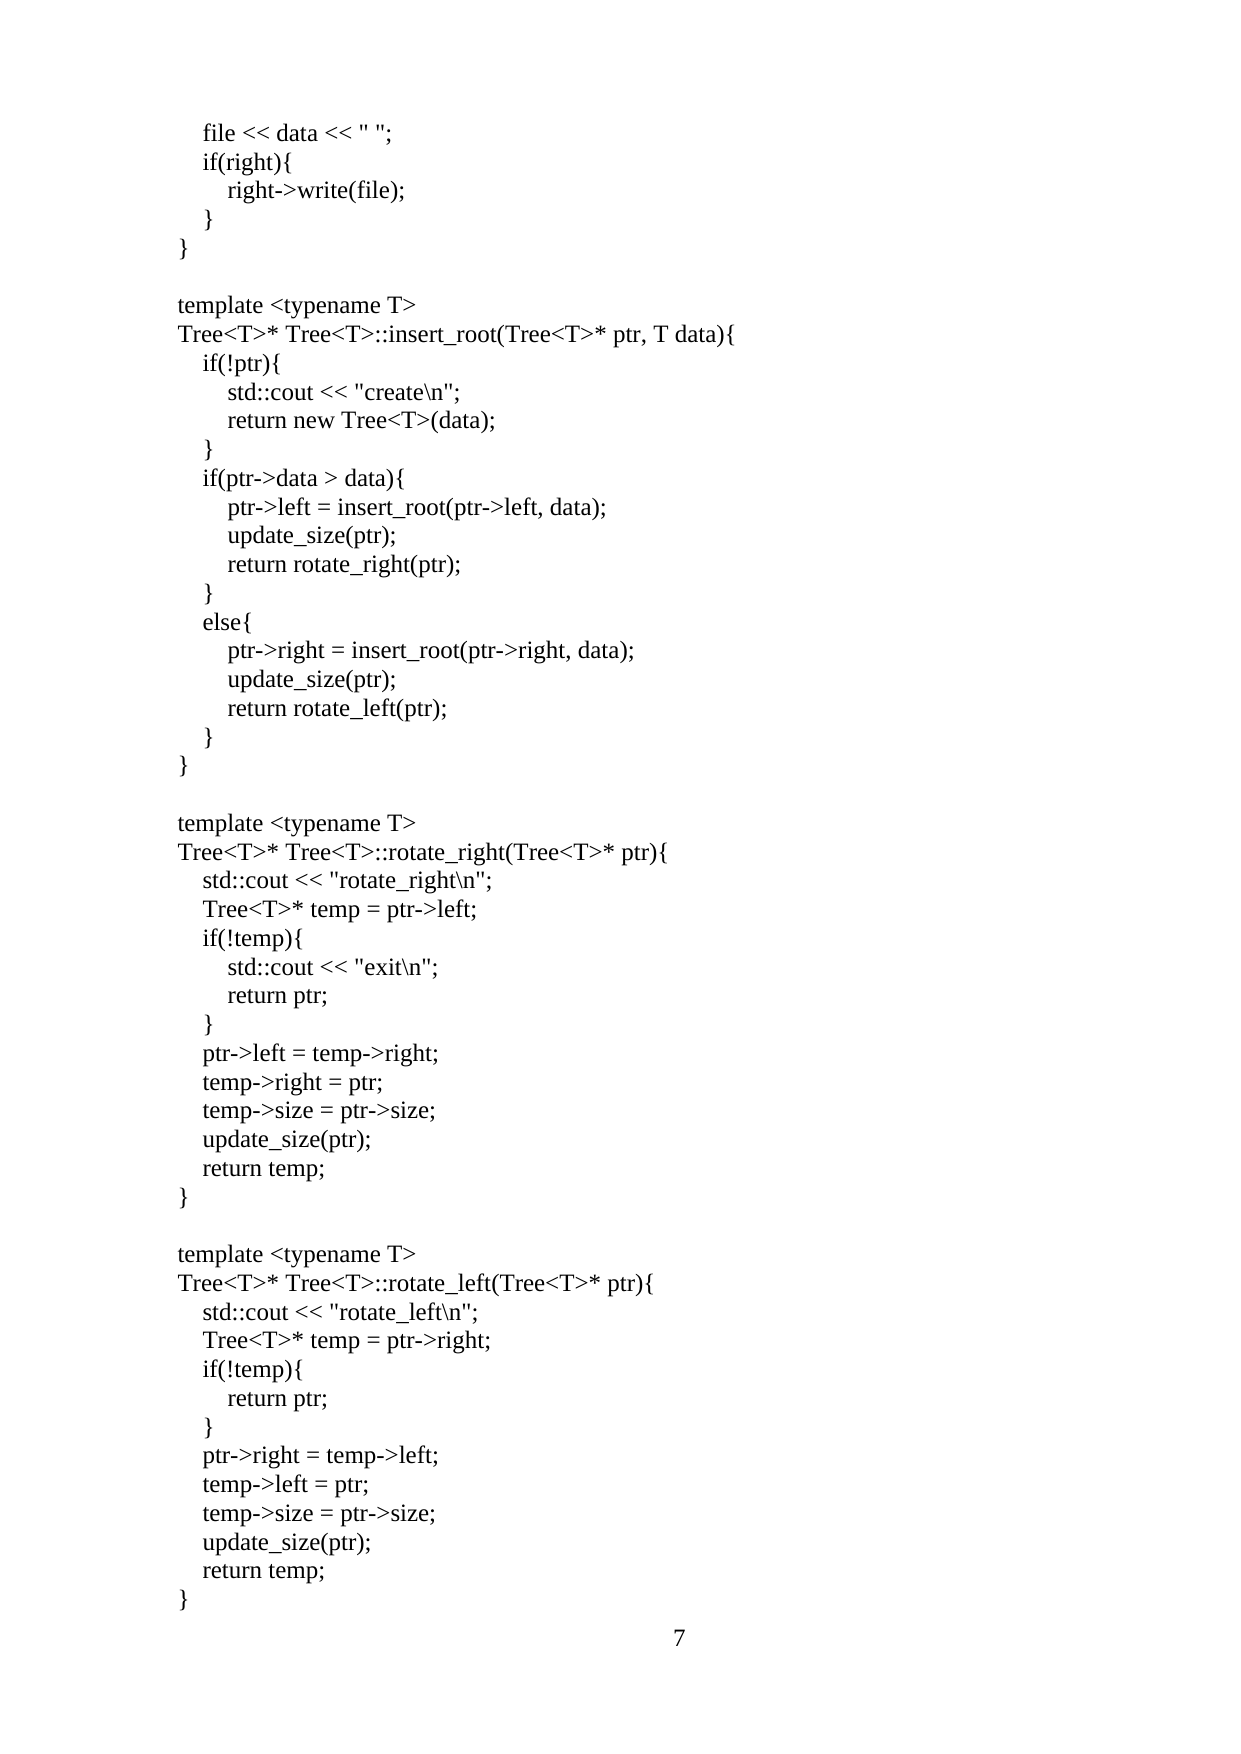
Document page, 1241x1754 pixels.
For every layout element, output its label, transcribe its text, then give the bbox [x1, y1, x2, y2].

text Tree<T>* temp = ptr->left; [177, 894, 1181, 923]
text std::cout << "rotate_right\n"; [177, 866, 1181, 894]
text right->write(file); [177, 176, 1181, 204]
text } [177, 204, 1181, 233]
text template <typename T> [177, 1239, 1181, 1268]
text } [177, 233, 1181, 262]
text ptr->left = temp->right; [177, 1038, 1181, 1067]
text return ptr; [177, 981, 1181, 1009]
text std::cout << "exit\n"; [177, 952, 1181, 981]
text } [177, 1182, 1181, 1211]
text if(!temp){ [177, 923, 1181, 952]
text return rotate_left(ptr); [177, 693, 1181, 722]
text if(!temp){ [177, 1354, 1181, 1383]
text temp->size = ptr->size; [177, 1498, 1181, 1527]
text update_size(ptr); [177, 664, 1181, 693]
text } [177, 1412, 1181, 1441]
text std::cout << "create\n"; [177, 377, 1181, 406]
text std::cout << "rotate_left\n"; [177, 1297, 1181, 1326]
text template <typename T> [177, 291, 1181, 319]
text } [177, 1009, 1181, 1038]
text Tree<T>* Tree<T>::rotate_left(Tree<T>* ptr){ [177, 1268, 1181, 1297]
text ptr->left = insert_root(ptr->left, data); [177, 492, 1181, 521]
text temp->size = ptr->size; [177, 1096, 1181, 1124]
text } [177, 1584, 1181, 1613]
text update_size(ptr); [177, 1124, 1181, 1153]
text temp->left = ptr; [177, 1469, 1181, 1498]
text else{ [177, 607, 1181, 636]
text return temp; [177, 1556, 1181, 1584]
text } [177, 434, 1181, 463]
text return ptr; [177, 1383, 1181, 1412]
text Tree<T>* Tree<T>::rotate_right(Tree<T>* ptr){ [177, 837, 1181, 866]
text } [177, 751, 1181, 779]
text } [177, 578, 1181, 607]
text if(!ptr){ [177, 348, 1181, 377]
text update_size(ptr); [177, 1527, 1181, 1556]
text } [177, 722, 1181, 751]
text ptr->right = insert_root(ptr->right, data); [177, 636, 1181, 664]
text Tree<T>* Tree<T>::insert_root(Tree<T>* ptr, T data){ [177, 319, 1181, 348]
text ptr->right = temp->left; [177, 1441, 1181, 1469]
text if(right){ [177, 147, 1181, 176]
text file << data << " "; [177, 118, 1181, 147]
text temp->right = ptr; [177, 1067, 1181, 1096]
text return temp; [177, 1153, 1181, 1182]
text update_size(ptr); [177, 521, 1181, 549]
text return new Tree<T>(data); [177, 406, 1181, 434]
text Tree<T>* temp = ptr->right; [177, 1326, 1181, 1354]
text template <typename T> [177, 808, 1181, 837]
text if(ptr->data > data){ [177, 463, 1181, 492]
text return rotate_right(ptr); [177, 549, 1181, 578]
